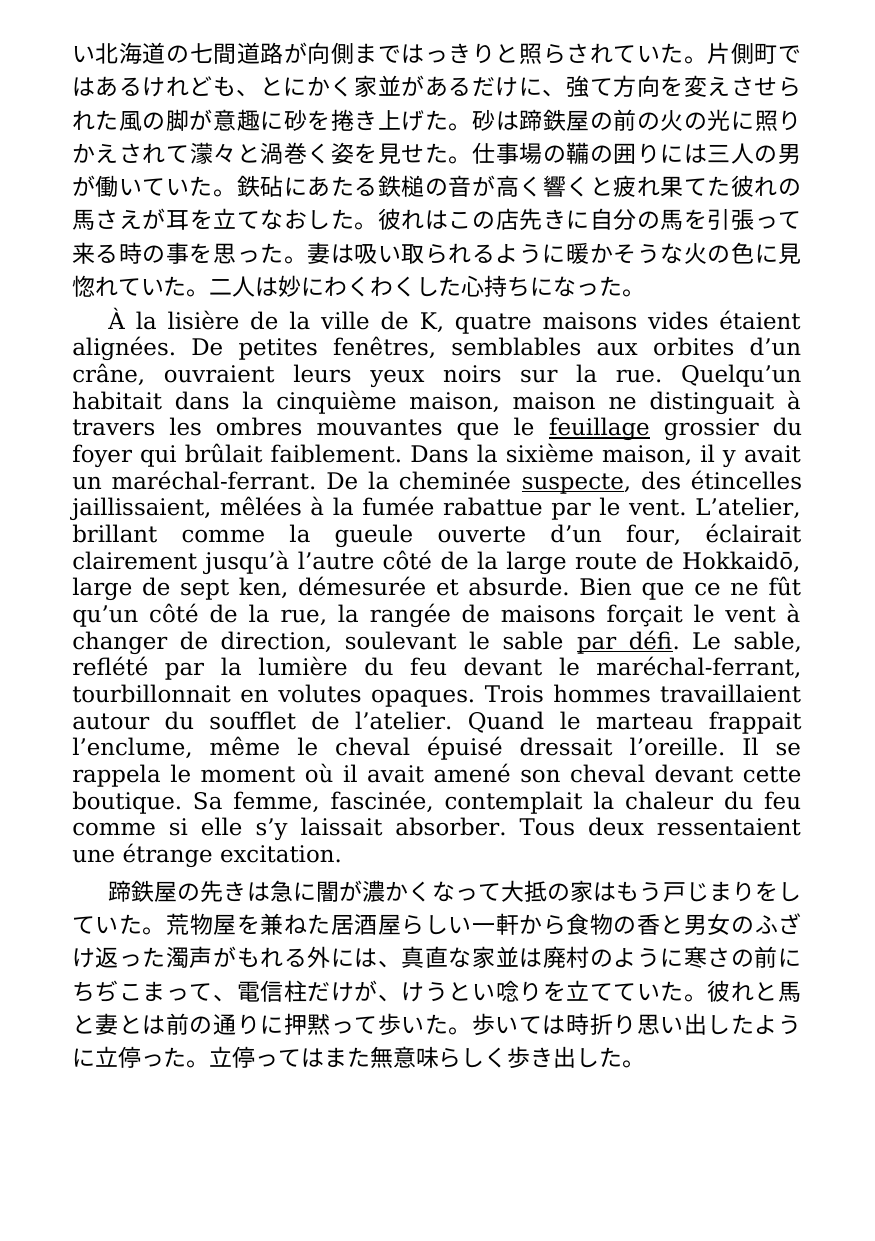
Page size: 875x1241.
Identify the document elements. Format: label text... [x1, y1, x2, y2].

text À la lisière de la ville de K, quatre maisons vides étaient alignées. De petites fenêtres, semblables aux orbites d’un crâne, ouvraient leurs yeux noirs sur la rue. Quelqu’un habitait dans la cinquième maison, maison ne distinguait à travers les ombres mouvantes que le feuillage grossier du foyer qui brûlait faiblement. Dans la sixième maison, il y avait un maréchal-ferrant. De la cheminée suspecte, des étincelles jaillissaient, mêlées à la fumée rabattue par le vent. L’atelier, brillant comme la gueule ouverte d’un four, éclairait clairement jusqu’à l’autre côté de la large route de Hokkaidō, large de sept ken, démesurée et absurde. Bien que ce ne fût qu’un côté de la rue, la rangée de maisons forçait le vent à changer de direction, soulevant le sable par défi. Le sable, reflété par la lumière du feu devant le maréchal-ferrant, tourbillonnait en volutes opaques. Trois hommes travaillaient autour du soufflet de l’atelier. Quand le marteau frappait l’enclume, même le cheval épuisé dressait l’oreille. Il se rappela le moment où il avait amené son cheval devant cette boutique. Sa femme, fascinée, contemplait la chaleur du feu comme si elle s’y laissait absorber. Tous deux ressentaient une étrange excitation. [72, 308, 802, 868]
text 蹄鉄屋の先きは急に闇が濃かくなって大抵の家はもう戸じまりをしていた。荒物屋を兼ねた居酒屋らしい一軒から食物の香と男女のふざけ返った濁声がもれる外には、真直な家並は廃村のように寒さの前にちぢこまって、電信柱だけが、けうとい唸りを立てていた。彼れと馬と妻とは前の通りに押黙って歩いた。歩いては時折り思い出したように立停った。立停ってはまた無意味らしく歩き出した。 [72, 874, 802, 1073]
text い北海道の七間道路が向側まではっきりと照らされていた。片側町ではあるけれども、とにかく家並があるだけに、強て方向を変えさせられた風の脚が意趣に砂を捲き上げた。砂は蹄鉄屋の前の火の光に照りかえされて濛々と渦巻く姿を見せた。仕事場の鞴の囲りには三人の男が働いていた。鉄砧にあたる鉄槌の音が高く響くと疲れ果てた彼れの馬さえが耳を立てなおした。彼れはこの店先きに自分の馬を引張って来る時の事を思った。妻は吸い取られるように暖かそうな火の色に見惚れていた。二人は妙にわくわくした心持ちになった。 [72, 36, 802, 302]
